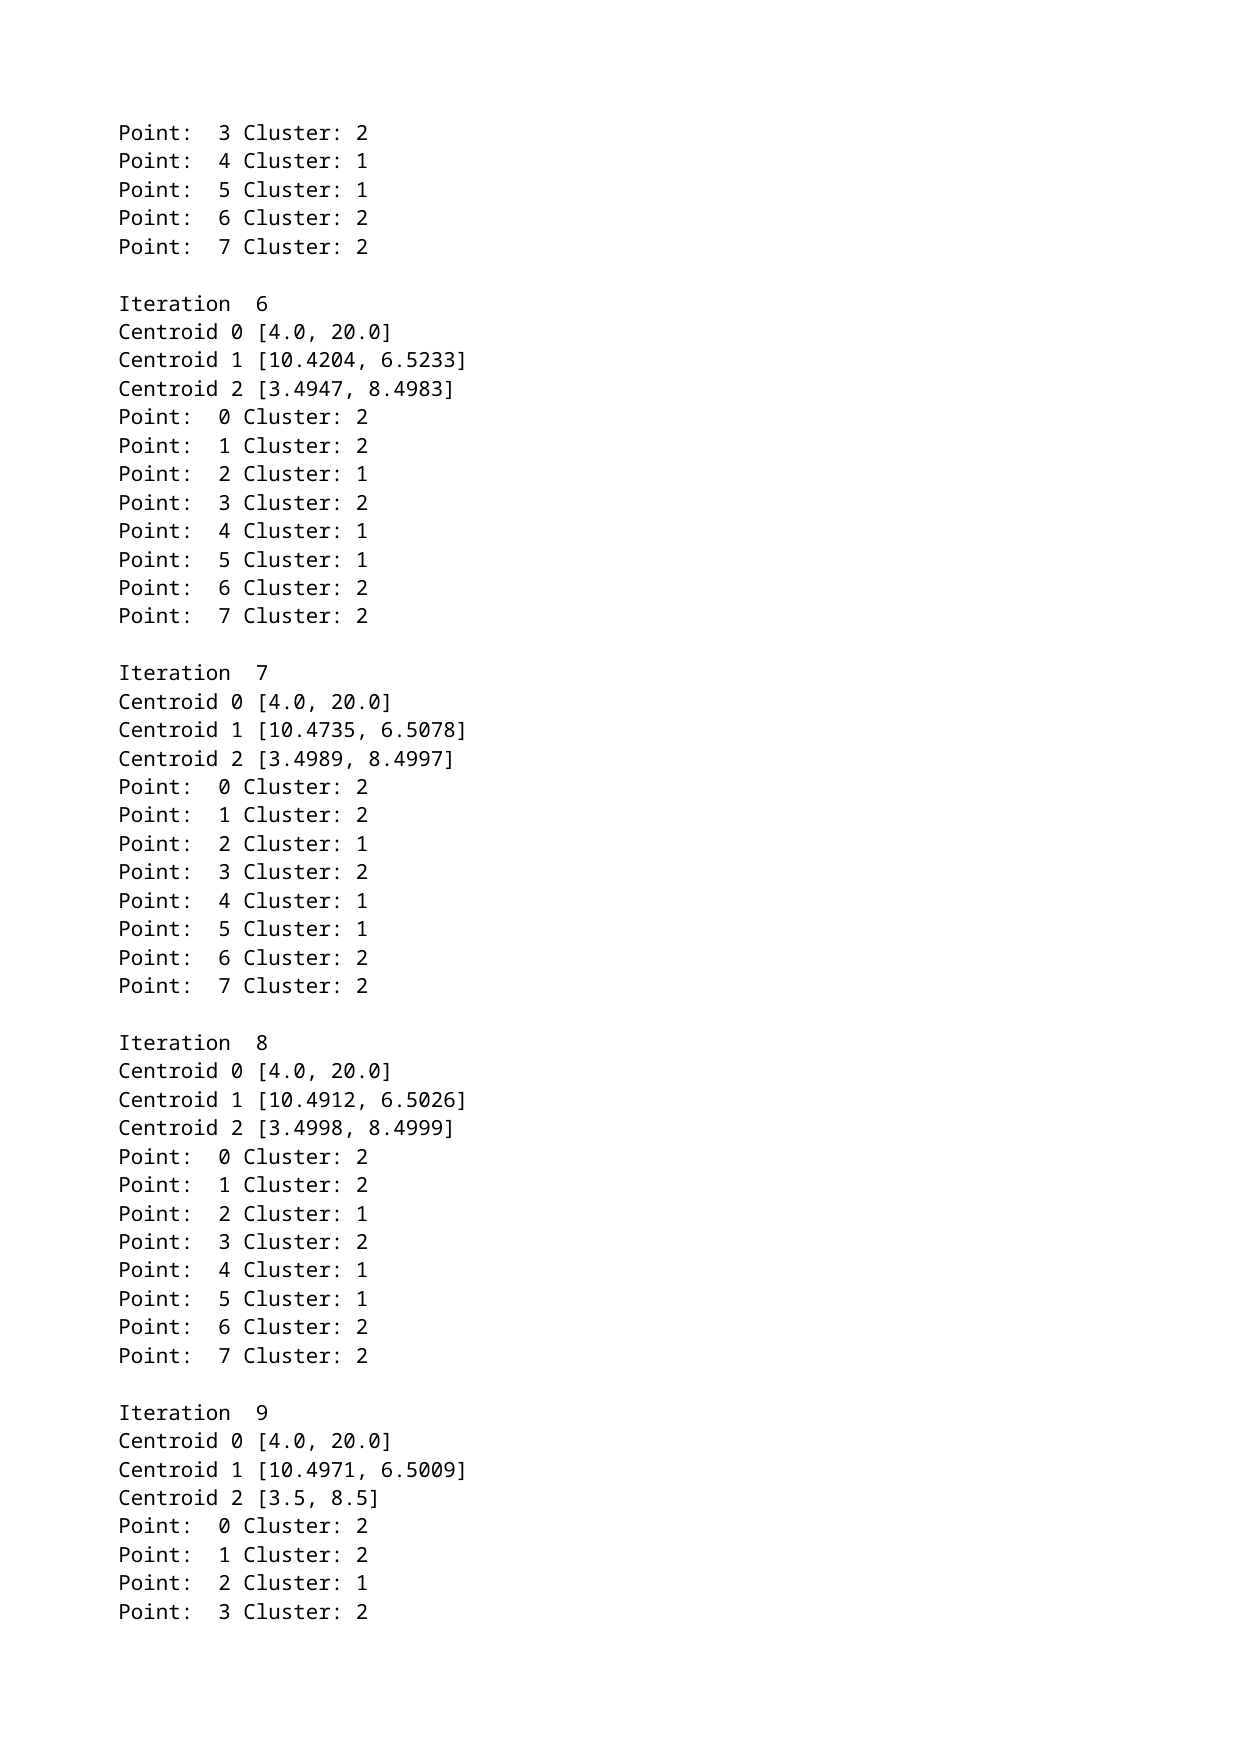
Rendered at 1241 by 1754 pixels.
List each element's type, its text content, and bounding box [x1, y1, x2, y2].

text Point: 6 Cluster: 2 [118, 943, 1122, 971]
text Point: 7 Cluster: 2 [118, 1341, 1122, 1369]
text Point: 4 Cluster: 1 [118, 516, 1122, 545]
text Iteration 6 [118, 289, 1122, 317]
text Centroid 1 [10.4204, 6.5233] [118, 346, 1122, 374]
text Centroid 2 [3.4989, 8.4997] [118, 744, 1122, 772]
text Point: 3 Cluster: 2 [118, 1597, 1122, 1625]
text Iteration 7 [118, 658, 1122, 687]
text Point: 0 Cluster: 2 [118, 1512, 1122, 1540]
text Iteration 8 [118, 1028, 1122, 1057]
text Point: 0 Cluster: 2 [118, 402, 1122, 431]
text Centroid 0 [4.0, 20.0] [118, 317, 1122, 346]
text Point: 2 Cluster: 1 [118, 829, 1122, 857]
text Point: 0 Cluster: 2 [118, 1142, 1122, 1170]
text Point: 1 Cluster: 2 [118, 1540, 1122, 1568]
text Point: 5 Cluster: 1 [118, 545, 1122, 573]
text Iteration 9 [118, 1398, 1122, 1426]
text Point: 3 Cluster: 2 [118, 1227, 1122, 1256]
text Point: 7 Cluster: 2 [118, 602, 1122, 630]
text Centroid 1 [10.4971, 6.5009] [118, 1455, 1122, 1483]
text Point: 6 Cluster: 2 [118, 203, 1122, 232]
text Point: 6 Cluster: 2 [118, 1312, 1122, 1341]
text Point: 1 Cluster: 2 [118, 1170, 1122, 1199]
text Point: 3 Cluster: 2 [118, 488, 1122, 516]
text Point: 0 Cluster: 2 [118, 772, 1122, 801]
text Point: 3 Cluster: 2 [118, 118, 1122, 147]
text Point: 5 Cluster: 1 [118, 175, 1122, 203]
text Point: 2 Cluster: 1 [118, 459, 1122, 488]
text Centroid 1 [10.4912, 6.5026] [118, 1085, 1122, 1113]
text Centroid 0 [4.0, 20.0] [118, 687, 1122, 715]
text Point: 1 Cluster: 2 [118, 431, 1122, 459]
text Point: 3 Cluster: 2 [118, 857, 1122, 886]
text Centroid 2 [3.4947, 8.4983] [118, 374, 1122, 402]
text Point: 5 Cluster: 1 [118, 1284, 1122, 1312]
text Point: 2 Cluster: 1 [118, 1199, 1122, 1227]
text Point: 2 Cluster: 1 [118, 1568, 1122, 1597]
text Point: 1 Cluster: 2 [118, 801, 1122, 829]
text Point: 5 Cluster: 1 [118, 914, 1122, 943]
text Centroid 0 [4.0, 20.0] [118, 1426, 1122, 1455]
text Centroid 2 [3.4998, 8.4999] [118, 1113, 1122, 1142]
text Centroid 0 [4.0, 20.0] [118, 1057, 1122, 1085]
text Centroid 2 [3.5, 8.5] [118, 1483, 1122, 1512]
text Point: 4 Cluster: 1 [118, 1256, 1122, 1284]
text Point: 4 Cluster: 1 [118, 886, 1122, 914]
text Point: 6 Cluster: 2 [118, 573, 1122, 602]
text Point: 4 Cluster: 1 [118, 147, 1122, 175]
text Centroid 1 [10.4735, 6.5078] [118, 715, 1122, 744]
text Point: 7 Cluster: 2 [118, 971, 1122, 1000]
text Point: 7 Cluster: 2 [118, 232, 1122, 260]
